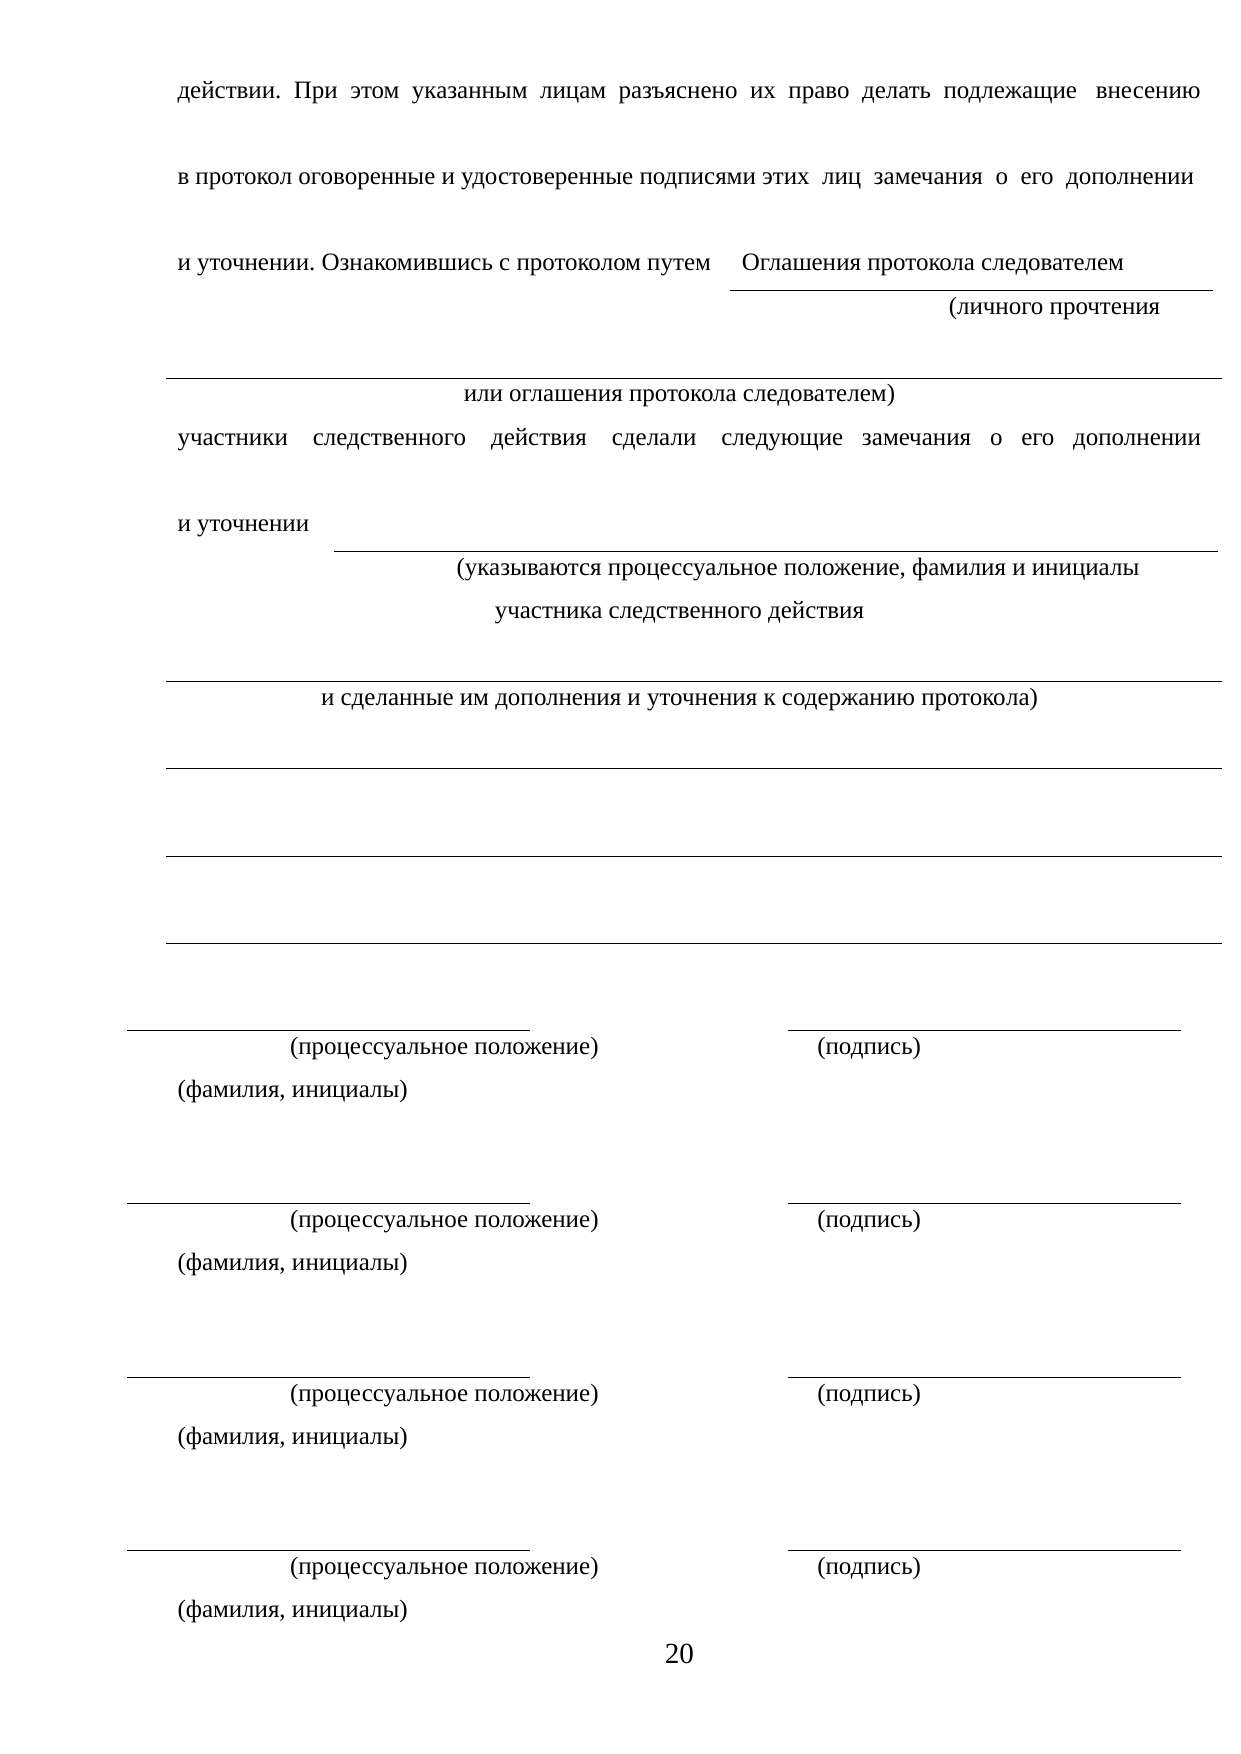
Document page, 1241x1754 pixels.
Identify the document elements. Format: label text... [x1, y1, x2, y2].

text (указываются процессуальное положение, фамилия и инициалы участника следственного действия [177, 552, 1181, 624]
table_header [127, 1507, 530, 1550]
text (процессуальное положение) (подпись) (фамилия, инициалы) [177, 1204, 1188, 1276]
table_header [530, 1334, 787, 1377]
text (личного прочтения [927, 291, 1181, 320]
text и сделанные им дополнения и уточнения к содержанию протокола) [177, 682, 1181, 711]
table_header [530, 987, 787, 1030]
table_header действии. При этом указанным лицам разъяснено их право делать подлежащие внесению [166, 75, 1218, 118]
table_header и уточнении [166, 508, 334, 551]
table_header [166, 900, 1222, 943]
table_header [127, 1160, 530, 1203]
table_header [166, 335, 1222, 377]
table_header [166, 638, 1222, 681]
text (процессуальное положение) (подпись) (фамилия, инициалы) [177, 1551, 1188, 1623]
table_header и уточнении. Ознакомившись с протоколом путем [166, 247, 730, 290]
table_header участники следственного действия сделали следующие замечания о его дополнении [166, 422, 1218, 465]
text (процессуальное положение) (подпись) (фамилия, инициалы) [177, 1378, 1188, 1450]
table_header [530, 1507, 787, 1550]
table_header [334, 508, 1218, 551]
table_header [530, 1160, 787, 1203]
table_header [788, 987, 1181, 1030]
table_header в протокол оговоренные и удостоверенные подписями этих лиц замечания о его дополнении [166, 161, 1218, 204]
table_header [788, 1507, 1181, 1550]
table_header [166, 813, 1222, 856]
text или оглашения протокола следователем) [177, 379, 1181, 407]
table_header [166, 725, 1222, 768]
table_header [788, 1334, 1181, 1377]
table_header Оглашения протокола следователем [730, 247, 1212, 290]
text (процессуальное положение) (подпись) (фамилия, инициалы) [177, 1031, 1188, 1103]
table_header [127, 1334, 530, 1377]
table_header [788, 1160, 1181, 1203]
table_header [127, 987, 530, 1030]
